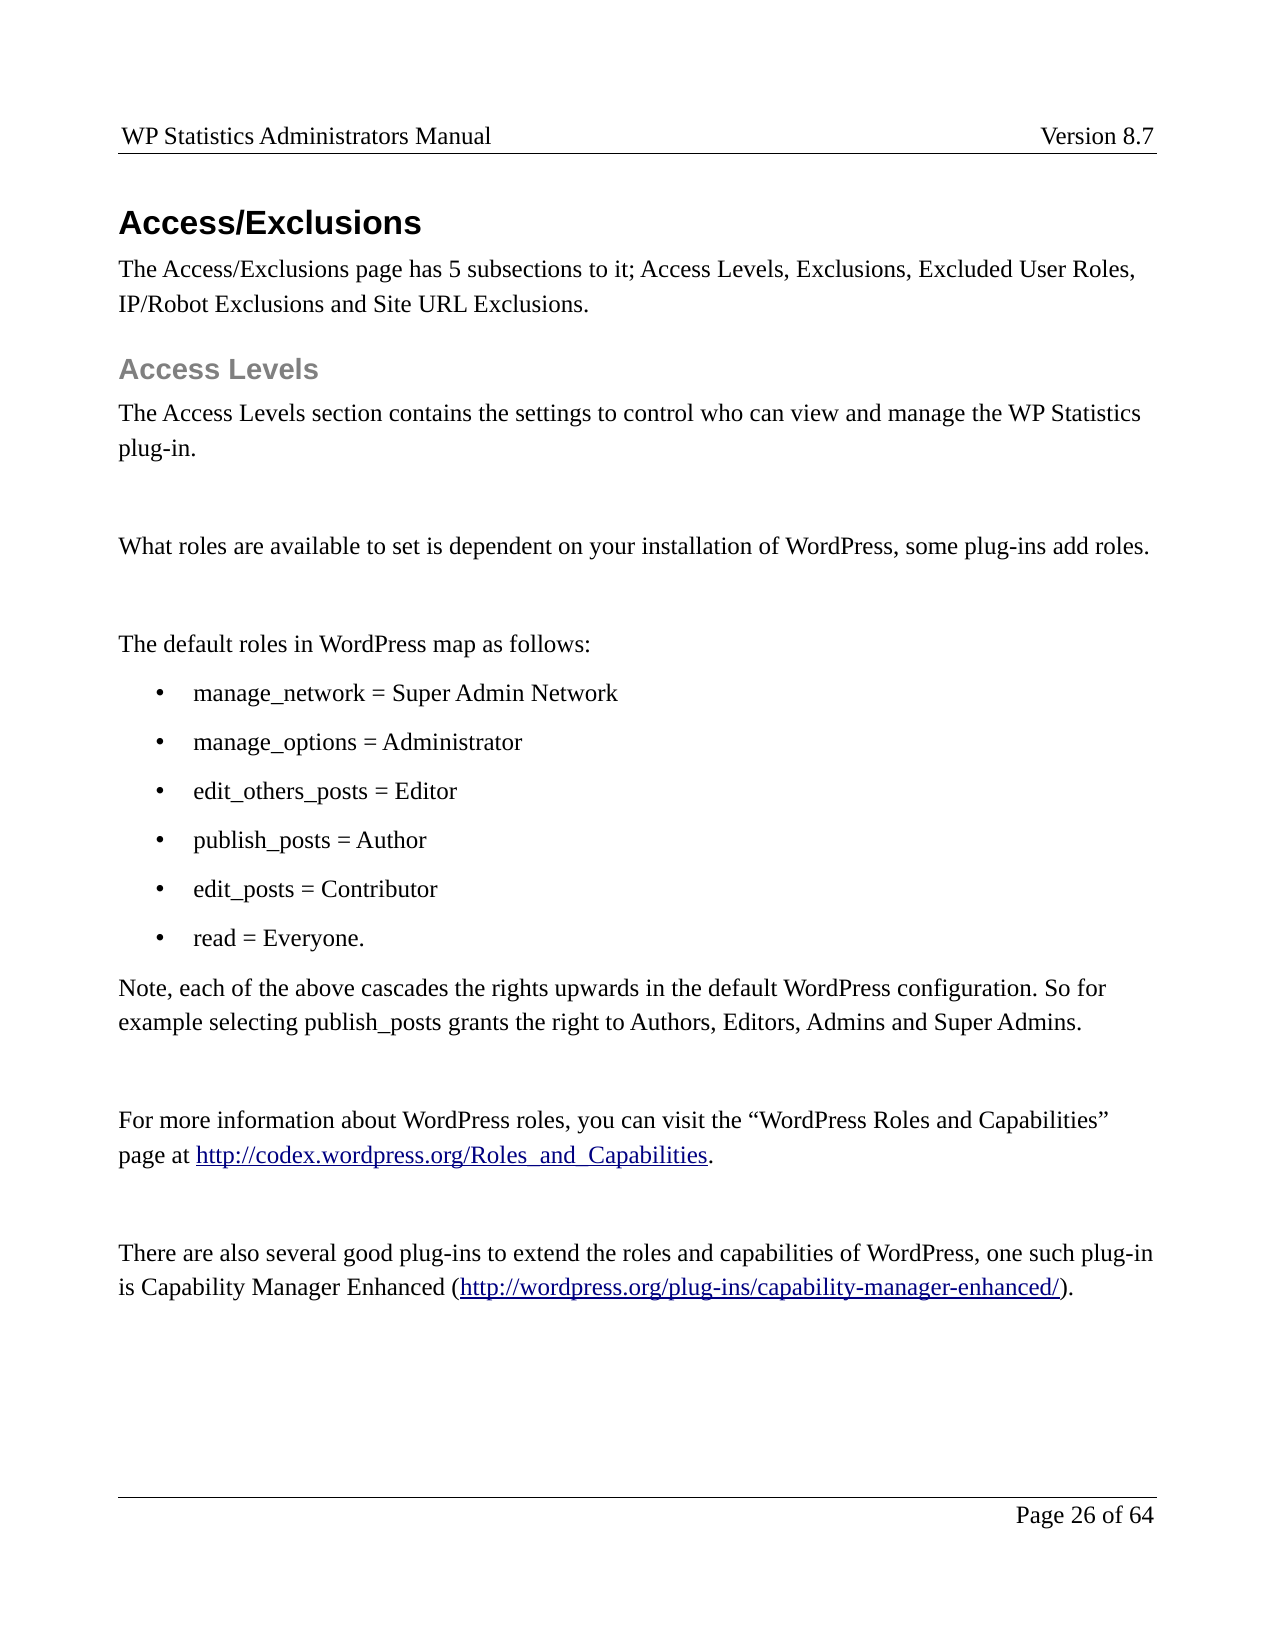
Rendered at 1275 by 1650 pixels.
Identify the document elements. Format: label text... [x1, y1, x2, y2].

text What roles are available to set is dependent on your installation of WordPress, some plug-ins add roles. [118, 531, 1157, 560]
text The default roles in WordPress map as follows: [118, 629, 1157, 658]
list publish_posts = Author [156, 825, 1157, 854]
subtitle Access Levels [118, 352, 1157, 386]
list edit_posts = Contributor [156, 874, 1157, 903]
list manage_network = Super Admin Network [156, 678, 1157, 707]
subtitle Access/Exclusions [118, 203, 1157, 242]
text The Access Levels section contains the settings to control who can view and manage the WP Statistics plug-in. [118, 398, 1157, 462]
text Note, each of the above cascades the rights upwards in the default WordPress configuration. So for example selecting publish_posts grants the right to Authors, Editors, Admins and Super Admins. [118, 973, 1157, 1036]
text For more information about WordPress roles, you can visit the “WordPress Roles and Capabilities” page at http://codex.wordpress.org/Roles_and_Capabilities. [118, 1105, 1157, 1168]
list manage_options = Administrator [156, 727, 1157, 756]
text The Access/Exclusions page has 5 subsections to it; Access Levels, Exclusions, Excluded User Roles, IP/Robot Exclusions and Site URL Exclusions. [118, 254, 1157, 317]
list read = Everyone. [156, 923, 1157, 952]
text There are also several good plug-ins to extend the roles and capabilities of WordPress, one such plug-in is Capability Manager Enhanced (http://wordpress.org/plug-ins/capability-manager-enhanced/). [118, 1238, 1157, 1301]
list edit_others_posts = Editor [156, 776, 1157, 805]
